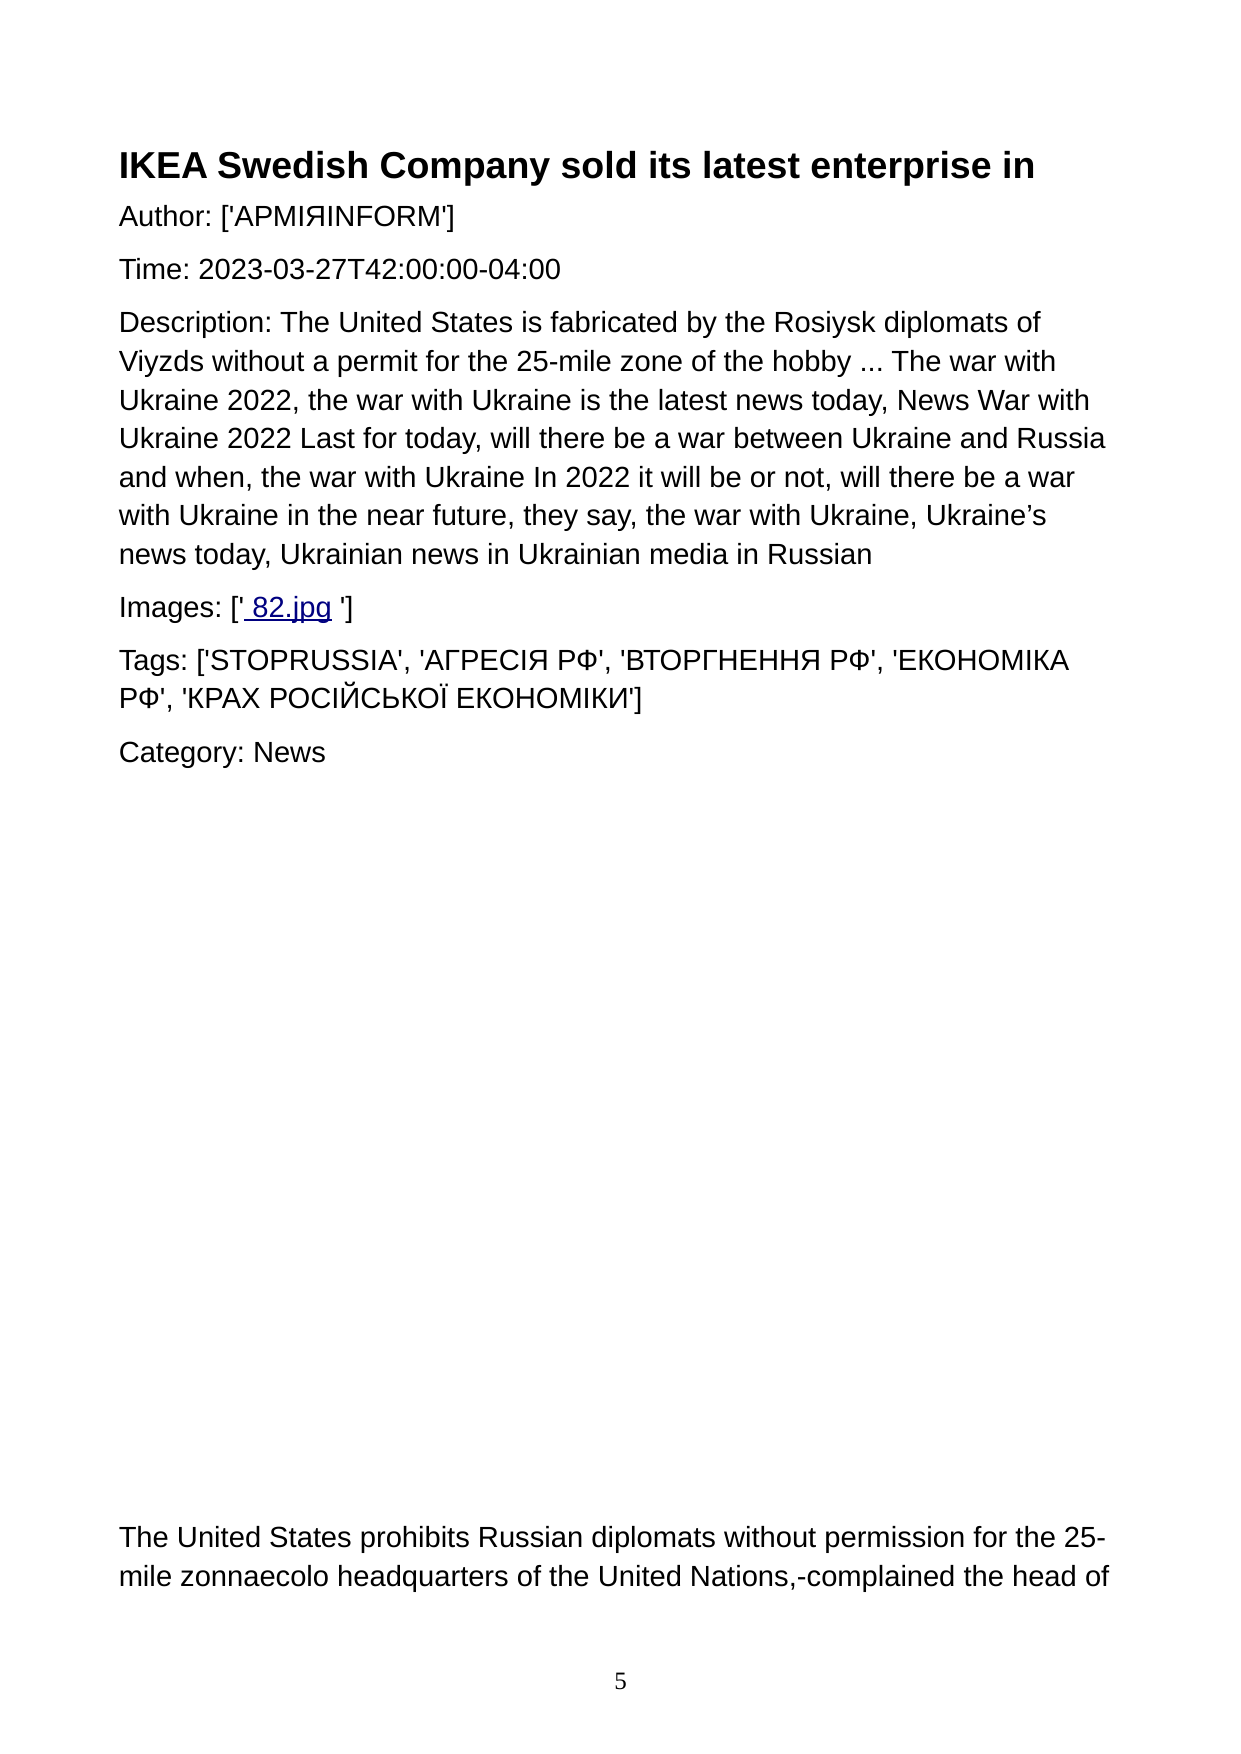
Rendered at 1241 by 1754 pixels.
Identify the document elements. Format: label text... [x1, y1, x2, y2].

text Description: The United States is fabricated by the Rosiysk diplomats of Viyzds without a permit for the 25-mile zone of the hobby ... The war with Ukraine 2022, the war with Ukraine is the latest news today, News War with Ukraine 2022 Last for today, will there be a war between Ukraine and Russia and when, the war with Ukraine In 2022 it will be or not, will there be a war with Ukraine in the near future, they say, the war with Ukraine, Ukraine’s news today, Ukrainian news in Ukrainian media in Russian [118, 305, 1122, 570]
text The United States prohibits Russian diplomats without permission for the 25-mile zonnaecolo headquarters of the United Nations,-complained the head of [118, 788, 1122, 1592]
text Tags: ['STOPRUSSIA', 'АГРЕСІЯ РФ', 'ВТОРГНЕННЯ РФ', 'ЕКОНОМІКА РФ', 'КРАХ РОСІЙСЬКОЇ ЕКОНОМІКИ'] [118, 643, 1122, 715]
text Category: News [118, 734, 1122, 768]
subtitle IKEA Swedish Company sold its latest enterprise in [118, 143, 1122, 187]
text Time: 2023-03-27T42:00:00-04:00 [118, 252, 1122, 286]
text Author: ['АРМІЯINFORM'] [118, 199, 1122, 233]
text Images: [' 82.jpg '] [118, 590, 1122, 623]
